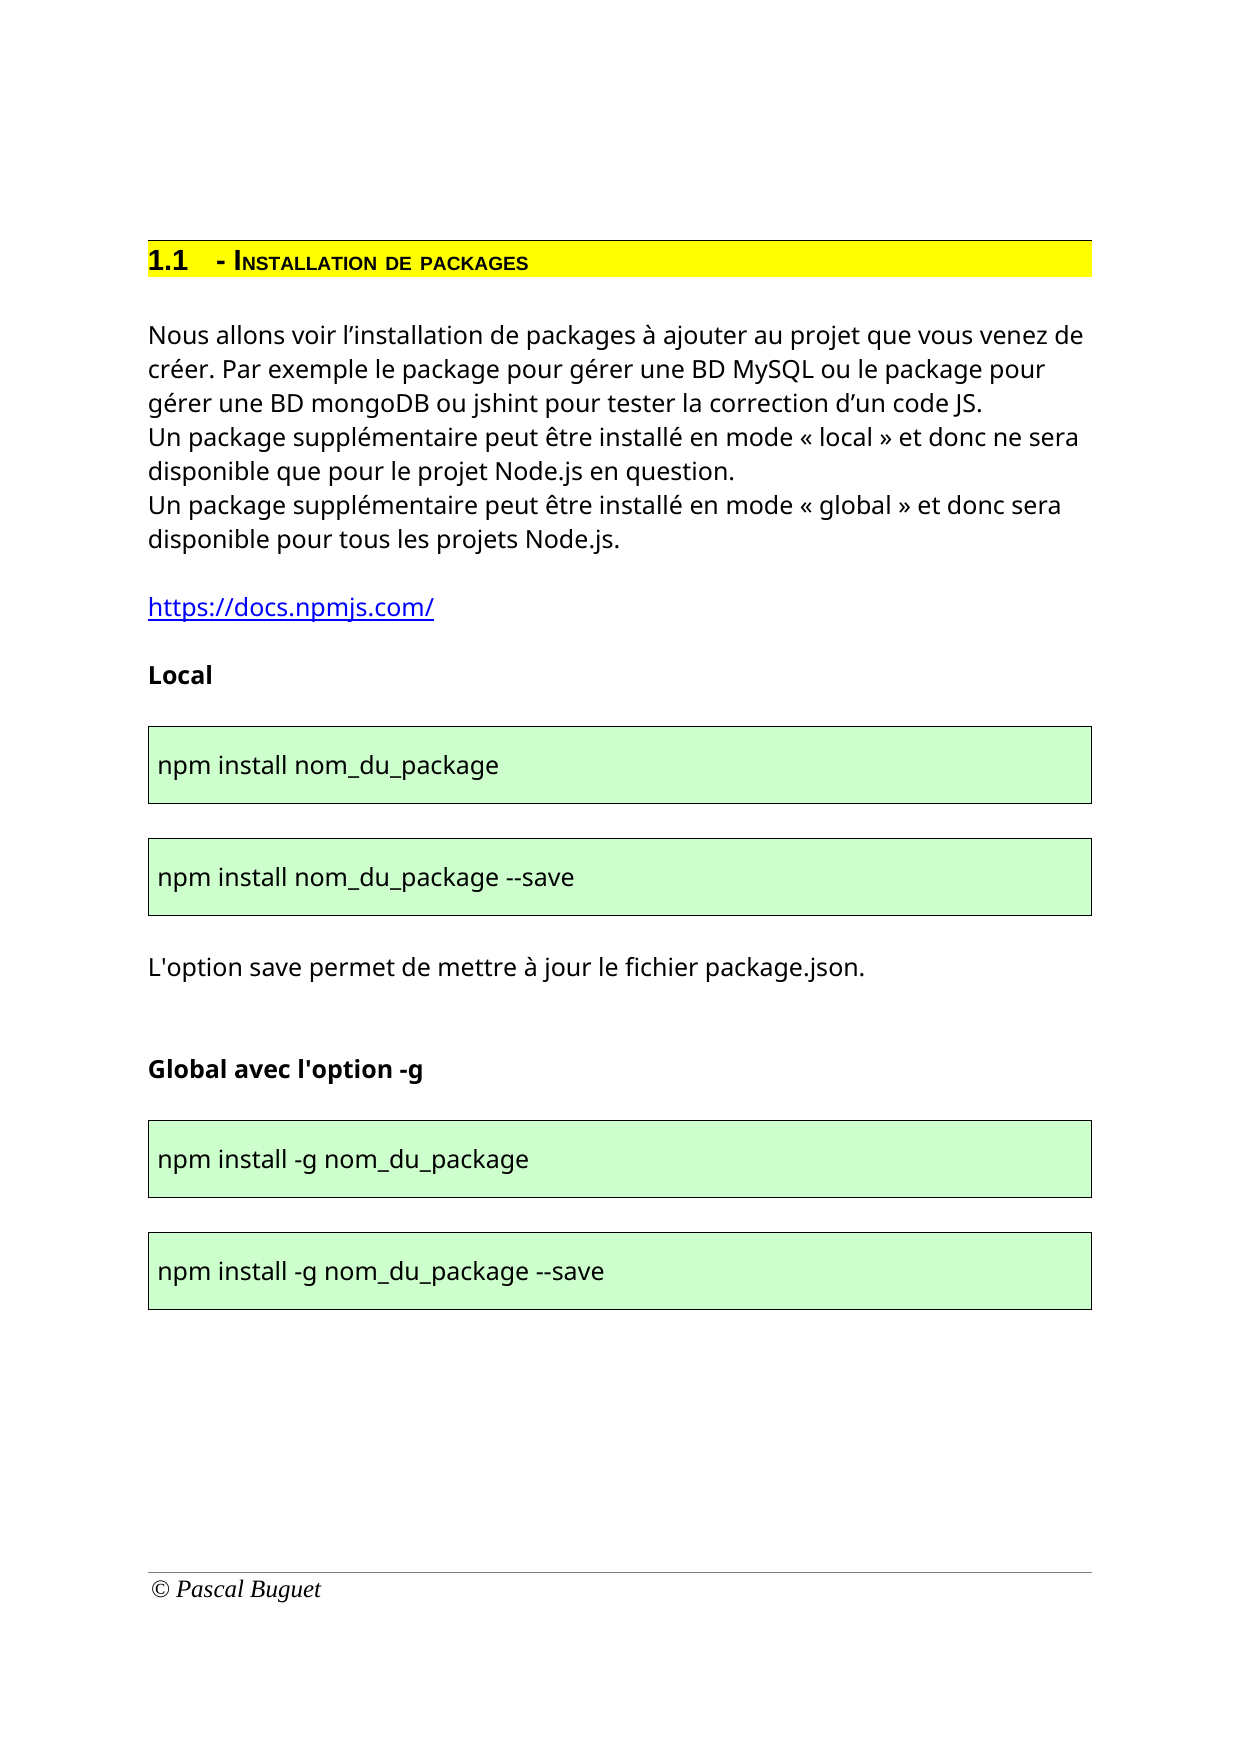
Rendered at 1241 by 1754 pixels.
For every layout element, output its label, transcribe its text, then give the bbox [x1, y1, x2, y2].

text https://docs.npmjs.com/ [148, 590, 1092, 624]
text npm install nom_du_package [149, 727, 1091, 803]
text npm install -g nom_du_package [149, 1121, 1091, 1197]
text Nous allons voir l’installation de packages à ajouter au projet que vous venez de créer. Par exemple le package pour gérer une BD MySQL ou le package pour gérer une BD mongoDB ou jshint pour tester la correction d’un code JS. [148, 317, 1092, 419]
subtitle - Installation de packages [148, 241, 1092, 277]
text L'option save permet de mettre à jour le fichier package.json. [148, 950, 1092, 984]
text npm install nom_du_package --save [149, 839, 1091, 915]
text Un package supplémentaire peut être installé en mode « global » et donc sera disponible pour tous les projets Node.js. [148, 488, 1092, 556]
text Local [148, 658, 1092, 692]
text Global avec l'option -g [148, 1052, 1092, 1086]
text npm install -g nom_du_package --save [149, 1233, 1091, 1309]
text Un package supplémentaire peut être installé en mode « local » et donc ne sera disponible que pour le projet Node.js en question. [148, 419, 1092, 488]
